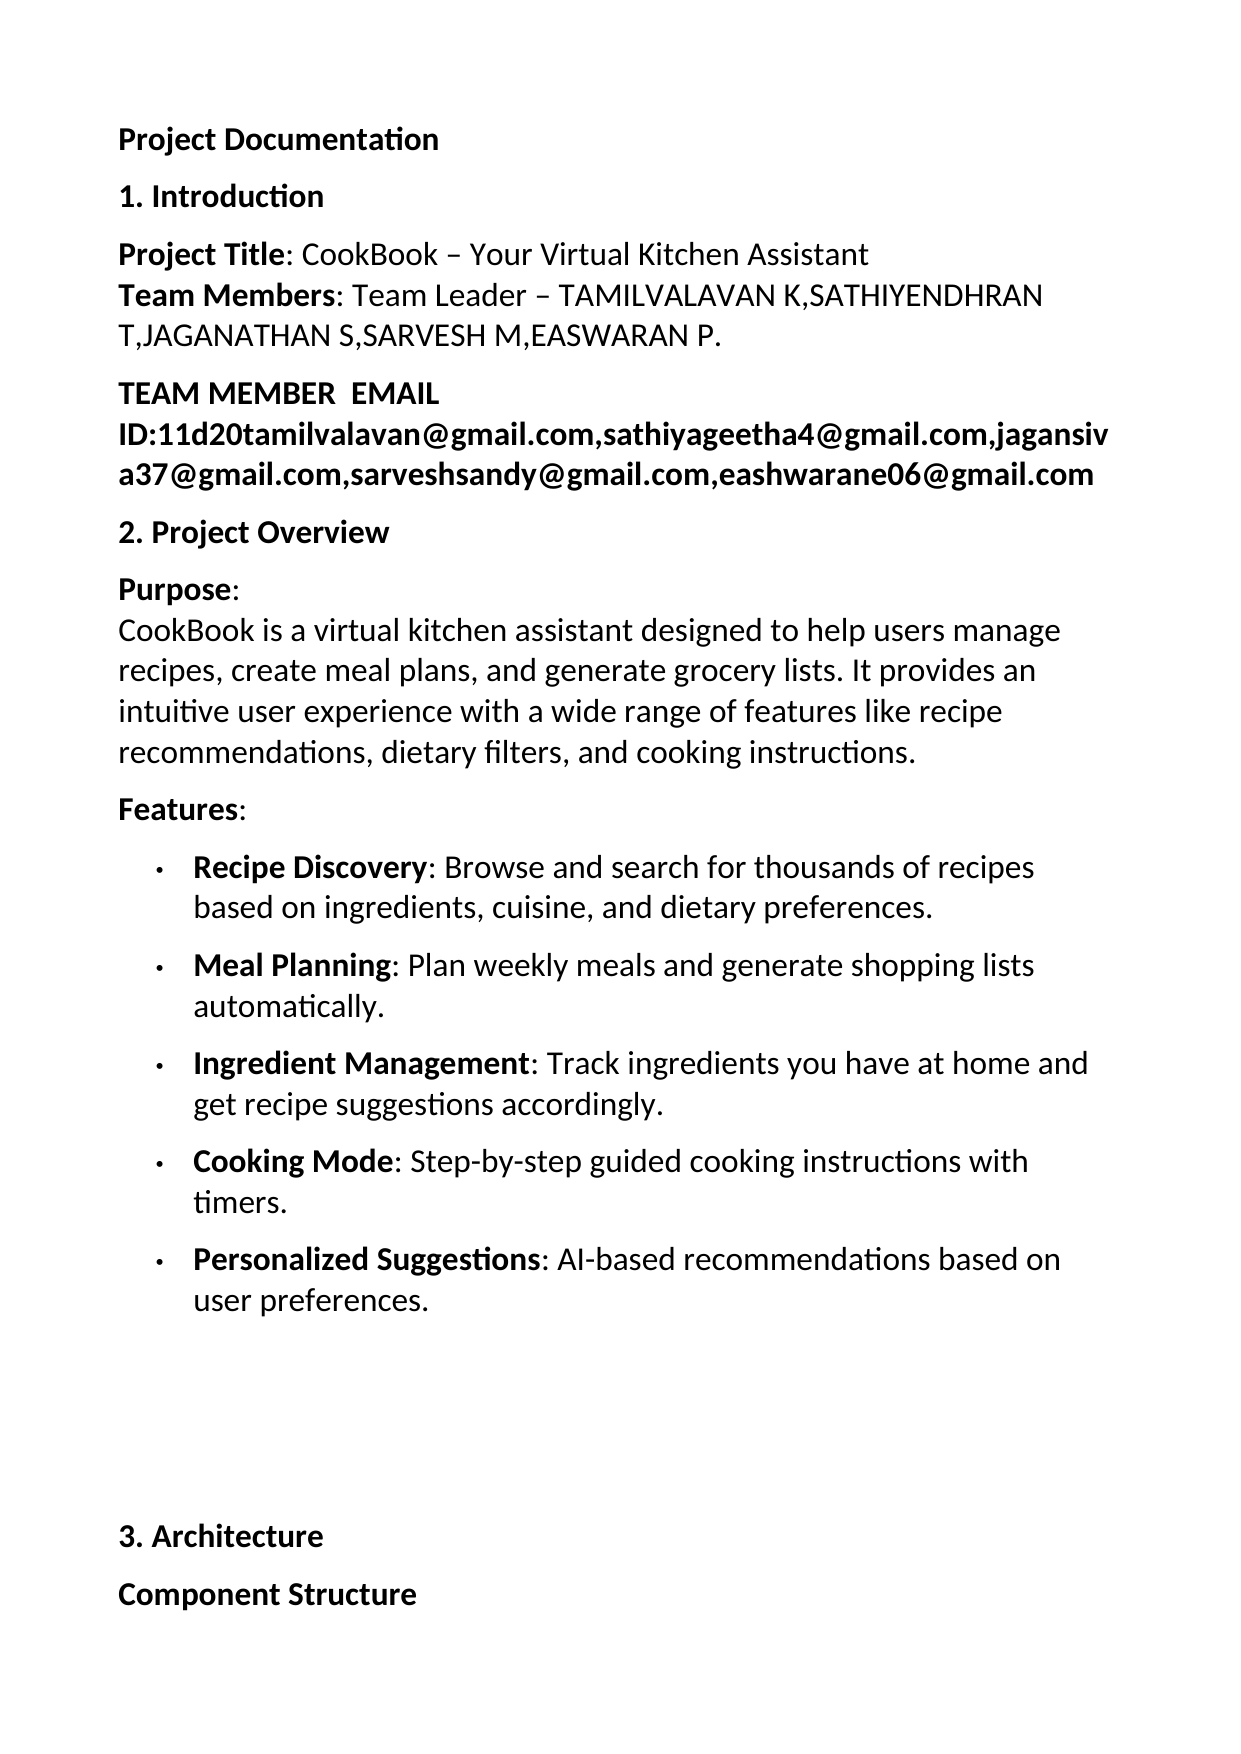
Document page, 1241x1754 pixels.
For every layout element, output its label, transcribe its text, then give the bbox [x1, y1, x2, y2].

text 1. Introduction [118, 176, 1122, 216]
text TEAM MEMBER EMAIL ID:11d20tamilvalavan@gmail.com,sathiyageetha4@gmail.com,jagansiva37@gmail.com,sarveshsandy@gmail.com,eashwarane06@gmail.com [118, 372, 1122, 494]
list Recipe Discovery: Browse and search for thousands of recipes based on ingredients, cuisine, and dietary preferences. [156, 846, 1122, 927]
list Cooking Mode: Step-by-step guided cooking instructions with timers. [156, 1140, 1122, 1222]
text Project Documentation [118, 118, 1122, 159]
list Personalized Suggestions: AI-based recommendations based on user preferences. [156, 1238, 1122, 1320]
text Project Title: CookBook – Your Virtual Kitchen Assistant Team Members: Team Leader – TAMILVALAVAN K,SATHIYENDHRAN T,JAGANATHAN S,SARVESH M,EASWARAN P. [118, 233, 1122, 355]
text Component Structure [118, 1572, 1122, 1613]
text 3. Architecture [118, 1515, 1122, 1556]
list Meal Planning: Plan weekly meals and generate shopping lists automatically. [156, 944, 1122, 1025]
text Features: [118, 788, 1122, 829]
list Ingredient Management: Track ingredients you have at home and get recipe suggestions accordingly. [156, 1042, 1122, 1123]
text Purpose: CookBook is a virtual kitchen assistant designed to help users manage recipes, create meal plans, and generate grocery lists. It provides an intuitive user experience with a wide range of features like recipe recommendations, dietary filters, and cooking instructions. [118, 568, 1122, 772]
text 2. Project Overview [118, 511, 1122, 551]
